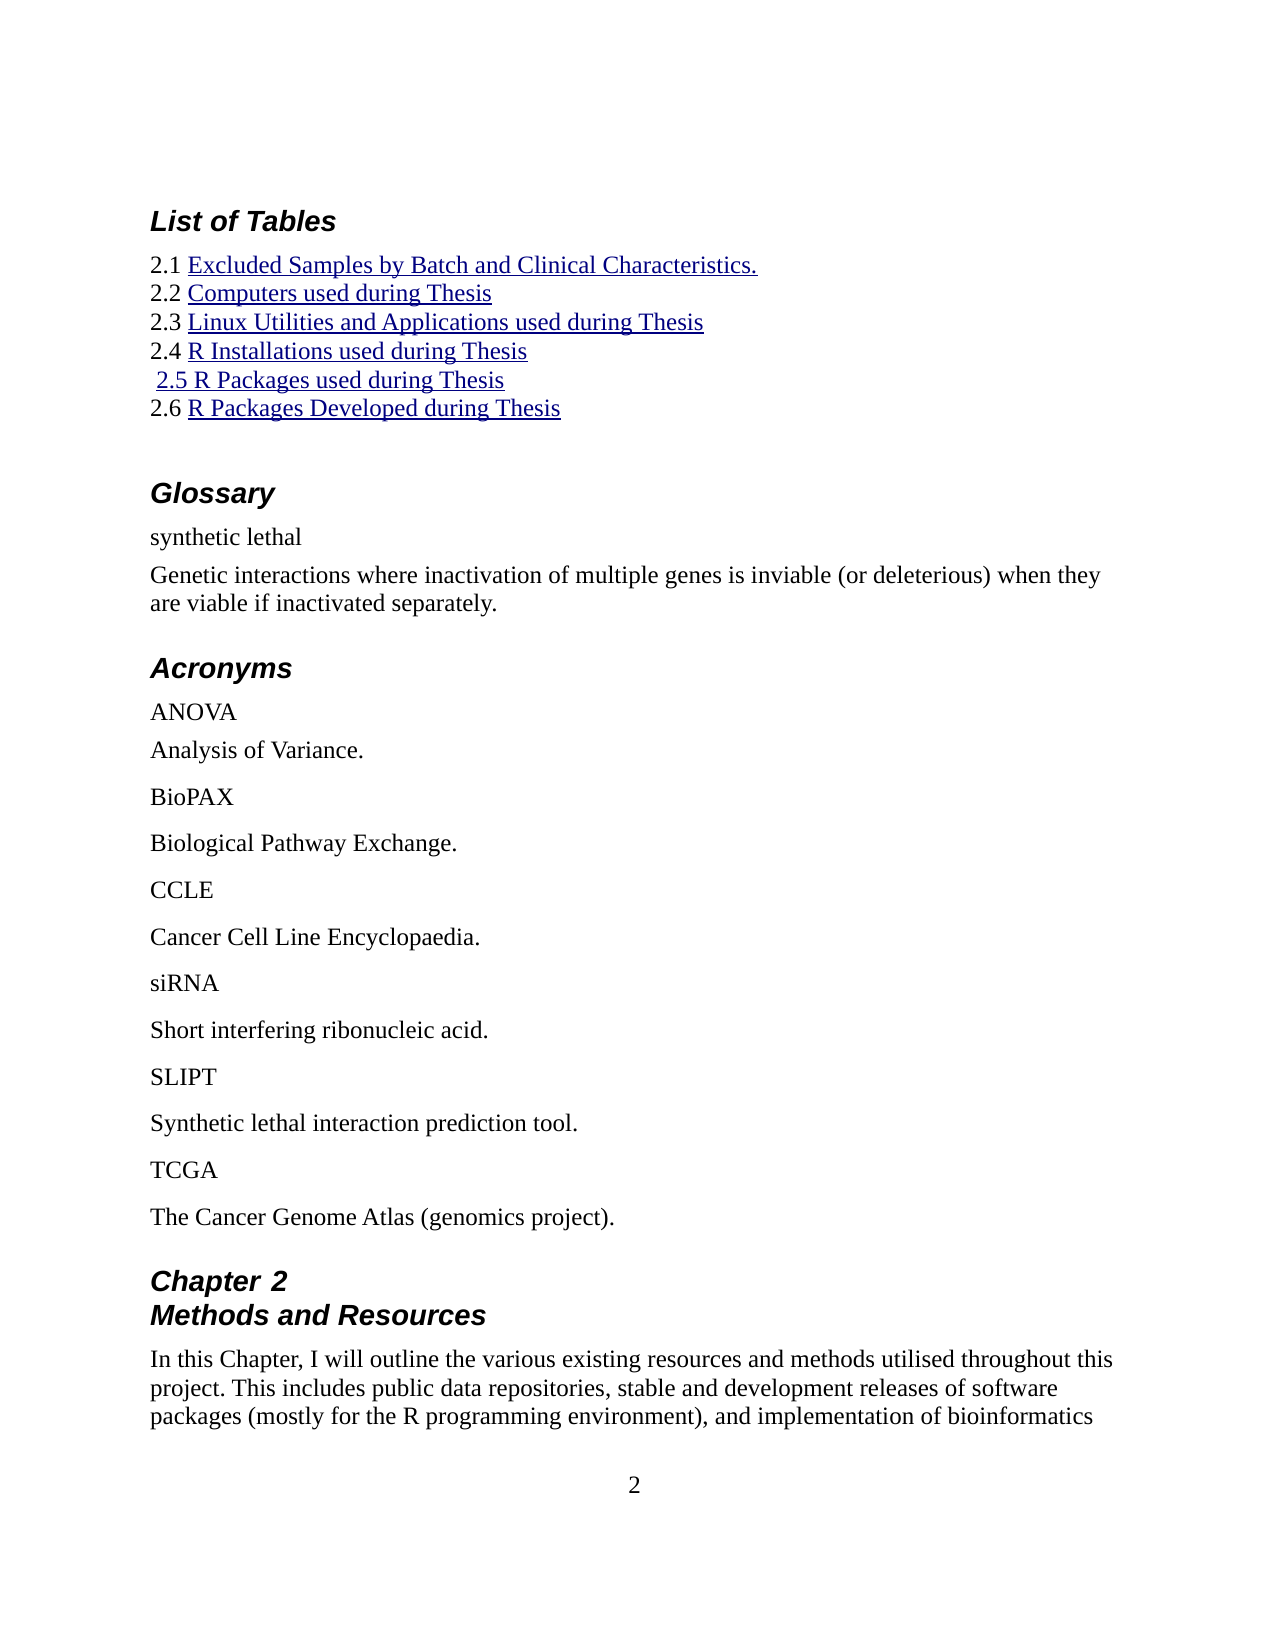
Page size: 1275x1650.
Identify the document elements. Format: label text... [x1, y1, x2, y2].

text The Cancer Genome Atlas (genomics project). [150, 1202, 1125, 1230]
text SLIPT [150, 1062, 1125, 1090]
text Analysis of Variance. [150, 735, 1125, 764]
text Genetic interactions where inactivation of multiple genes is inviable (or deleterious) when they are viable if inactivated separately. [150, 560, 1125, 617]
text TCGA [150, 1155, 1125, 1184]
text synthetic lethal [150, 522, 1125, 551]
text Cancer Cell Line Encyclopaedia. [150, 922, 1125, 950]
text 2.1 Excluded Samples by Batch and Clinical Characteristics. 2.2 Computers used during Thesis 2.3 Linux Utilities and Applications used during Thesis 2.4 R Installations used during Thesis 2.5 R Packages used during Thesis 2.6 R Packages Developed during Thesis [150, 250, 1125, 451]
subtitle List of Tables [150, 204, 1125, 237]
text ANOVA [150, 697, 1125, 726]
text Synthetic lethal interaction prediction tool. [150, 1108, 1125, 1137]
subtitle Glossary [150, 476, 1125, 509]
text Biological Pathway Exchange. [150, 828, 1125, 857]
text In this Chapter, I will outline the various existing resources and methods utilised throughout this project. This includes public data repositories, stable and development releases of software packages (mostly for the R programming environment), and implementation of bioinformatics [150, 1344, 1125, 1430]
subtitle Chapter 2 Methods and Resources [150, 1264, 1125, 1331]
text CCLE [150, 875, 1125, 904]
text BioPAX [150, 782, 1125, 810]
text Short interfering ribonucleic acid. [150, 1015, 1125, 1044]
text [150, 150, 1125, 179]
text siRNA [150, 968, 1125, 997]
subtitle Acronyms [150, 651, 1125, 685]
